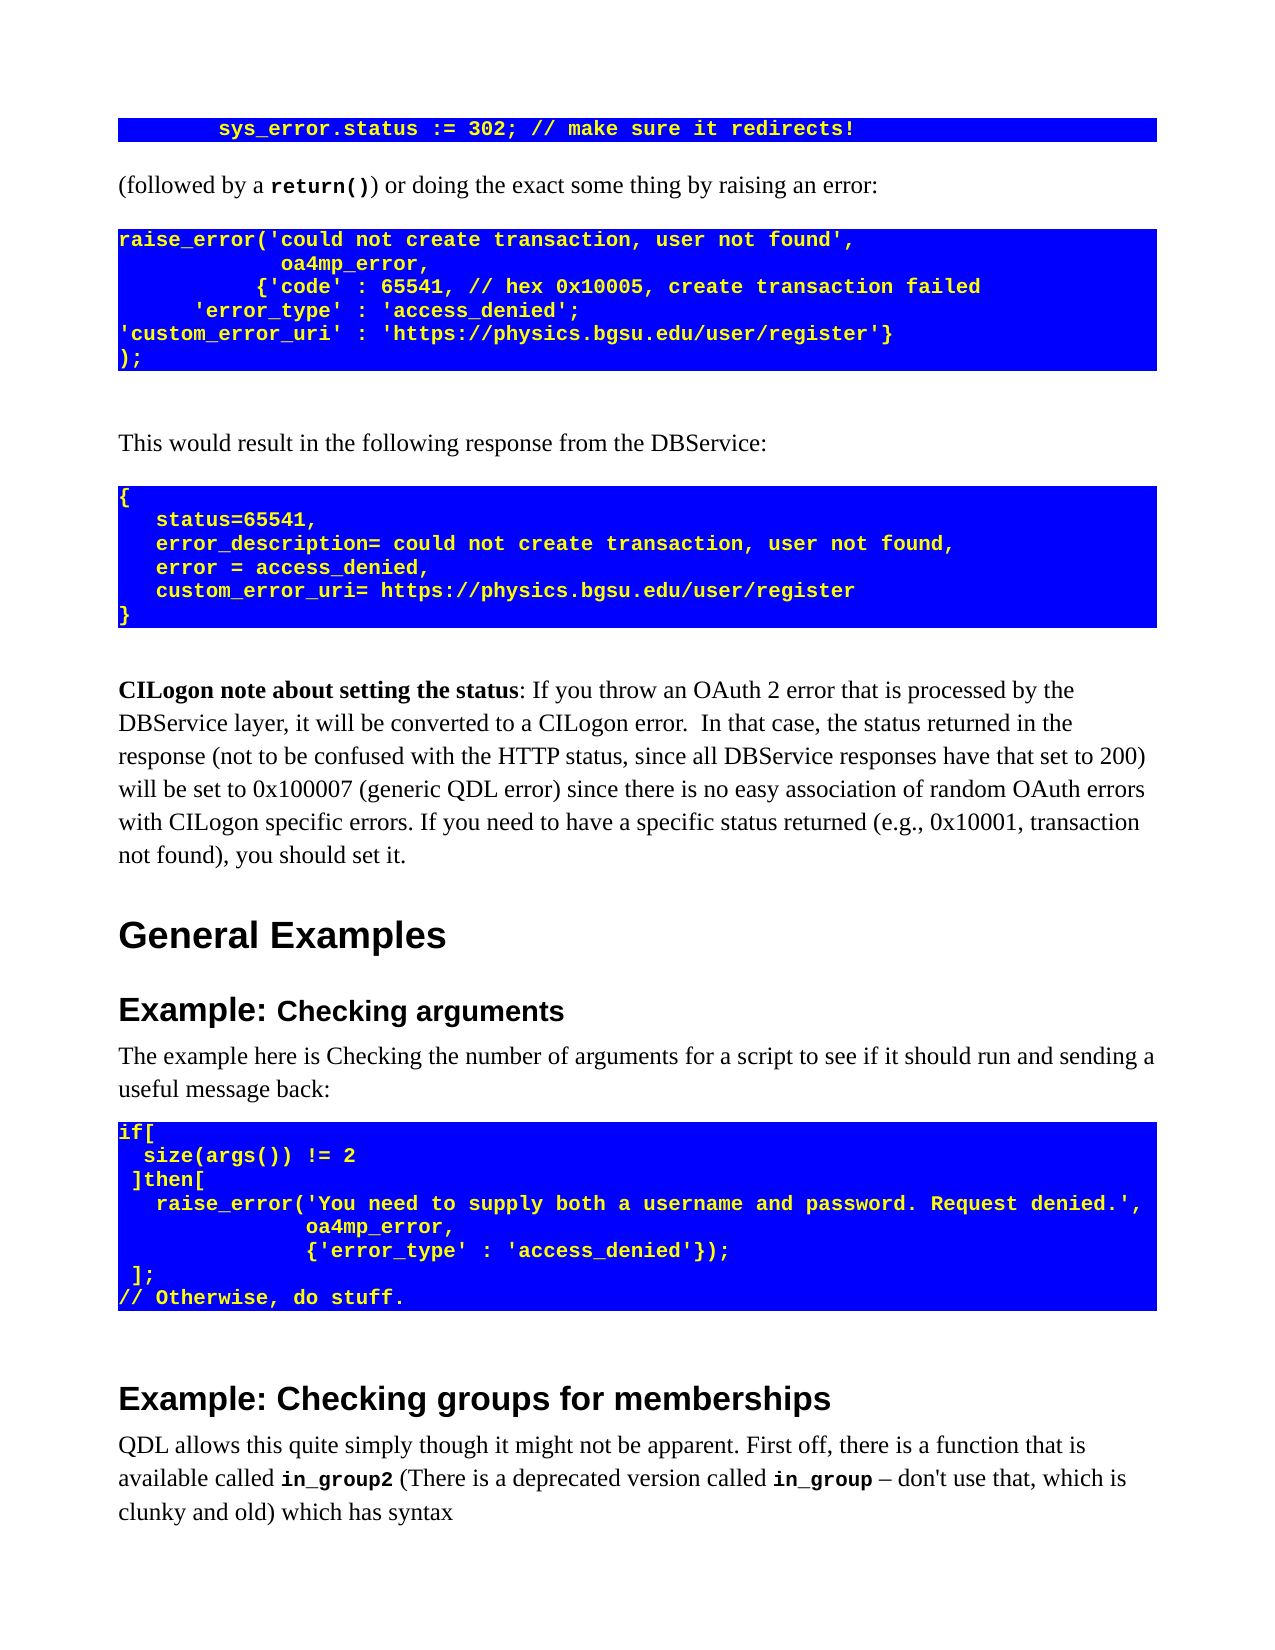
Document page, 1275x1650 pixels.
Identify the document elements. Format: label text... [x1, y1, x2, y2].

text CILogon note about setting the status: If you throw an OAuth 2 error that is processed by the DBService layer, it will be converted to a CILogon error. In that case, the status returned in the response (not to be confused with the HTTP status, since all DBService responses have that set to 200) will be set to 0x100007 (generic QDL error) since there is no easy association of random OAuth errors with CILogon specific errors. If you need to have a specific status returned (e.g., 0x10001, transaction not found), you should set it. [118, 675, 1157, 869]
subtitle Example: Checking groups for memberships [118, 1379, 1157, 1418]
text custom_error_uri= https://physics.bgsu.edu/user/register [118, 580, 1157, 604]
text 'custom_error_uri' : 'https://physics.bgsu.edu/user/register'} [118, 323, 1157, 347]
text oa4mp_error, [118, 252, 1157, 276]
text sys_error.status := 302; // make sure it redirects! [118, 118, 1157, 142]
text The example here is Checking the number of arguments for a script to see if it should run and sending a useful message back: [118, 1041, 1157, 1103]
text status=65541, [118, 509, 1157, 533]
text This would result in the following response from the DBService: [118, 428, 1157, 457]
text 'error_type' : 'access_denied'; [118, 300, 1157, 323]
text oa4mp_error, [118, 1216, 1157, 1240]
text {'code' : 65541, // hex 0x10005, create transaction failed [118, 276, 1157, 300]
text } [118, 604, 1157, 628]
text ]; [118, 1263, 1157, 1287]
subtitle Example: Checking arguments [118, 990, 1157, 1028]
subtitle General Examples [118, 913, 1157, 957]
text { [118, 486, 1157, 509]
text raise_error('You need to supply both a username and password. Request denied.', [118, 1193, 1157, 1216]
text (followed by a return()) or doing the exact some thing by raising an error: [118, 171, 1157, 200]
text ]then[ [118, 1169, 1157, 1193]
text raise_error('could not create transaction, user not found', [118, 229, 1157, 252]
text size(args()) != 2 [118, 1145, 1157, 1169]
text // Otherwise, do stuff. [118, 1287, 1157, 1311]
text error_description= could not create transaction, user not found, [118, 533, 1157, 557]
text ); [118, 347, 1157, 371]
text error = access_denied, [118, 557, 1157, 580]
text {'error_type' : 'access_denied'}); [118, 1240, 1157, 1263]
text if[ [118, 1122, 1157, 1145]
text QDL allows this quite simply though it might not be apparent. First off, there is a function that is available called in_group2 (There is a deprecated version called in_group – don't use that, which is clunky and old) which has syntax [118, 1430, 1157, 1526]
